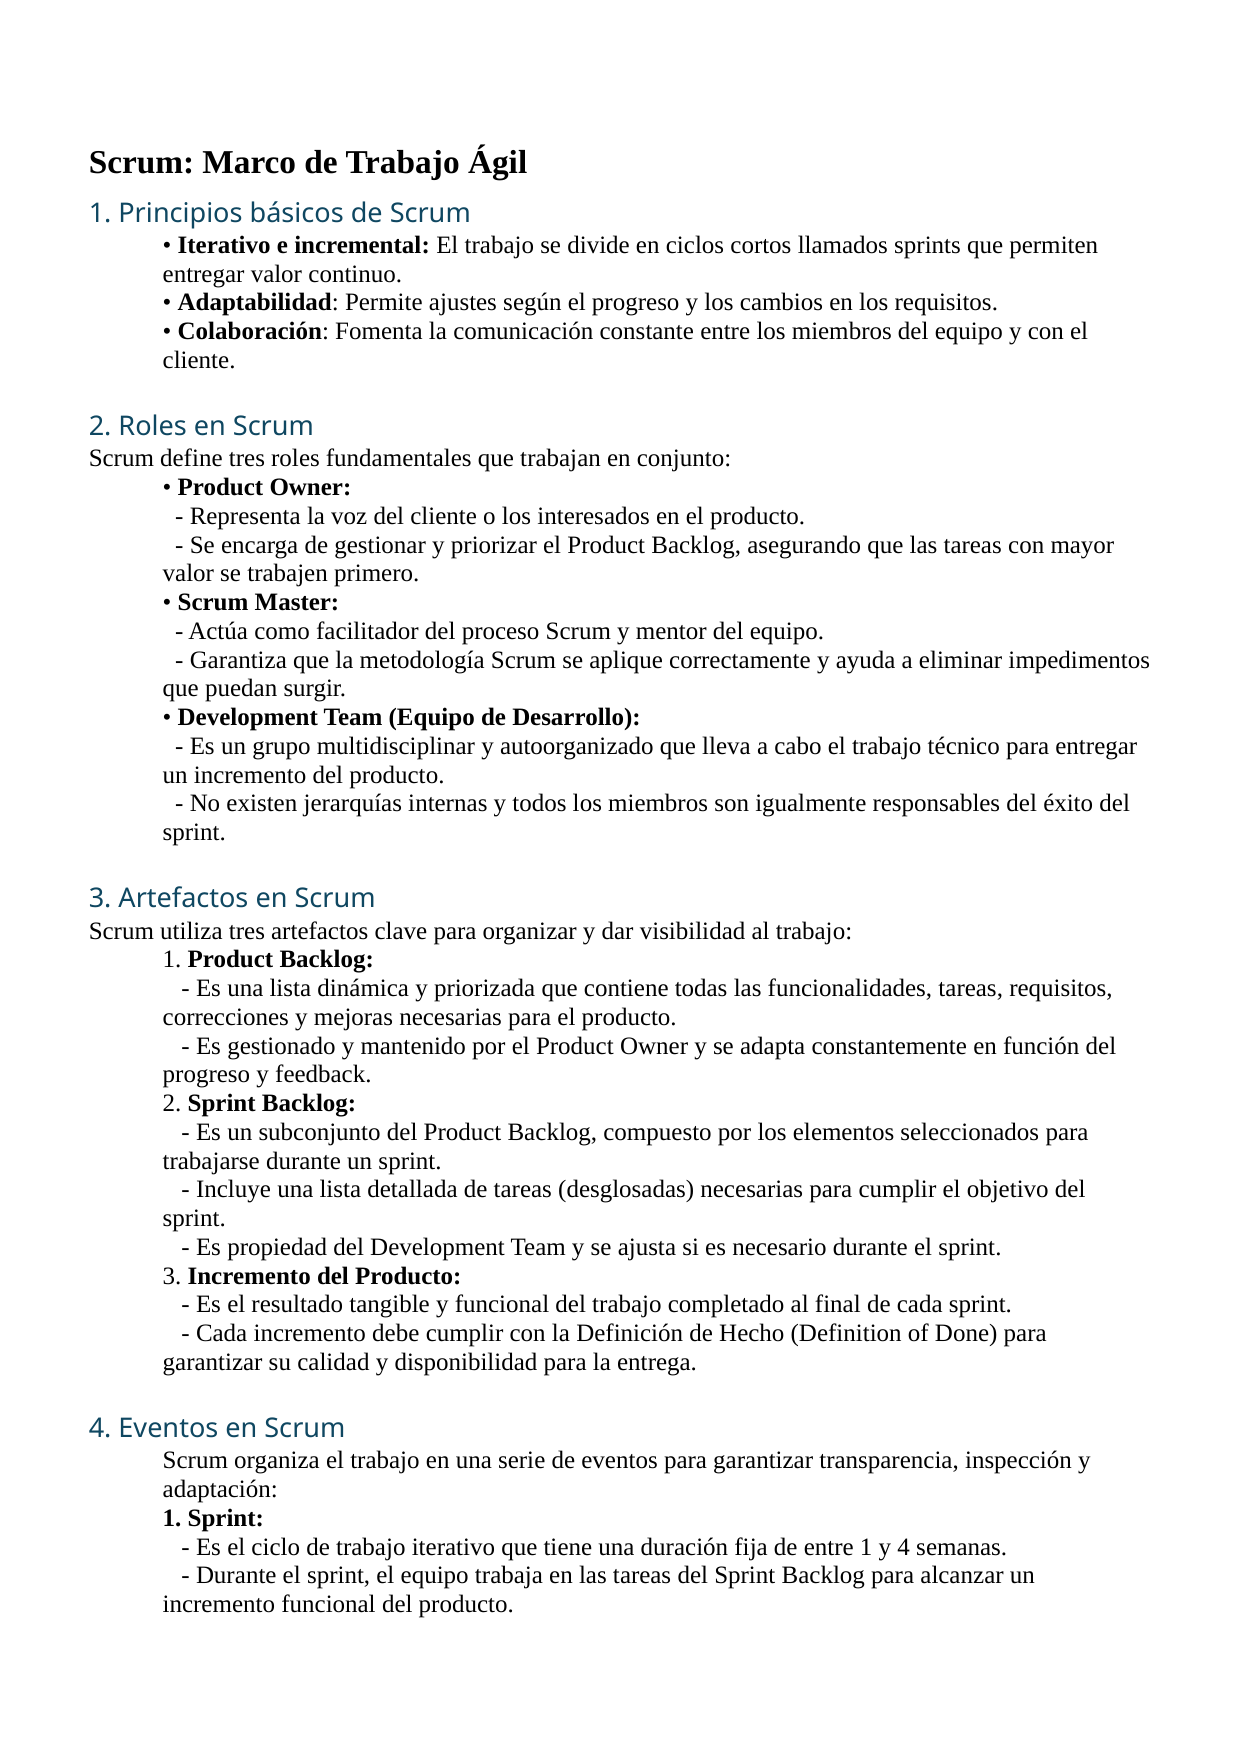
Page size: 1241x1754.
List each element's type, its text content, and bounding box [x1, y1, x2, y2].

subtitle Scrum: Marco de Trabajo Ágil [88, 142, 1152, 181]
text • Product Owner: - Representa la voz del cliente o los interesados en el producto. - Se encarga de gestionar y priorizar el Product Backlog, asegurando que las tareas con mayor valor se trabajen primero. [162, 472, 1152, 587]
text • Adaptabilidad: Permite ajustes según el progreso y los cambios en los requisitos. [162, 287, 1152, 316]
text Scrum define tres roles fundamentales que trabajan en conjunto: [88, 443, 1152, 472]
subtitle 4. Eventos en Scrum [88, 1409, 1152, 1446]
text • Iterativo e incremental: El trabajo se divide en ciclos cortos llamados sprints que permiten entregar valor continuo. [162, 230, 1152, 287]
text • Scrum Master: - Actúa como facilitador del proceso Scrum y mentor del equipo. - Garantiza que la metodología Scrum se aplique correctamente y ayuda a eliminar impedimentos que puedan surgir. [162, 587, 1152, 702]
text Scrum organiza el trabajo en una serie de eventos para garantizar transparencia, inspección y adaptación: [162, 1446, 1152, 1503]
text 2. Sprint Backlog: - Es un subconjunto del Product Backlog, compuesto por los elementos seleccionados para trabajarse durante un sprint. - Incluye una lista detallada de tareas (desglosadas) necesarias para cumplir el objetivo del sprint. - Es propiedad del Development Team y se ajusta si es necesario durante el sprint. [162, 1088, 1152, 1261]
text 3. Incremento del Producto: - Es el resultado tangible y funcional del trabajo completado al final de cada sprint. - Cada incremento debe cumplir con la Definición de Hecho (Definition of Done) para garantizar su calidad y disponibilidad para la entrega. [162, 1261, 1152, 1376]
text 1. Sprint: - Es el ciclo de trabajo iterativo que tiene una duración fija de entre 1 y 4 semanas. - Durante el sprint, el equipo trabaja en las tareas del Sprint Backlog para alcanzar un incremento funcional del producto. [162, 1503, 1152, 1618]
text • Development Team (Equipo de Desarrollo): - Es un grupo multidisciplinar y autoorganizado que lleva a cabo el trabajo técnico para entregar un incremento del producto. - No existen jerarquías internas y todos los miembros son igualmente responsables del éxito del sprint. [162, 702, 1152, 846]
subtitle 2. Roles en Scrum [88, 407, 1152, 443]
subtitle 3. Artefactos en Scrum [88, 879, 1152, 916]
subtitle 1. Principios básicos de Scrum [88, 193, 1152, 230]
text Scrum utiliza tres artefactos clave para organizar y dar visibilidad al trabajo: [88, 916, 1152, 944]
text • Colaboración: Fomenta la comunicación constante entre los miembros del equipo y con el cliente. [162, 316, 1152, 374]
text 1. Product Backlog: - Es una lista dinámica y priorizada que contiene todas las funcionalidades, tareas, requisitos, correcciones y mejoras necesarias para el producto. - Es gestionado y mantenido por el Product Owner y se adapta constantemente en función del progreso y feedback. [162, 944, 1152, 1088]
